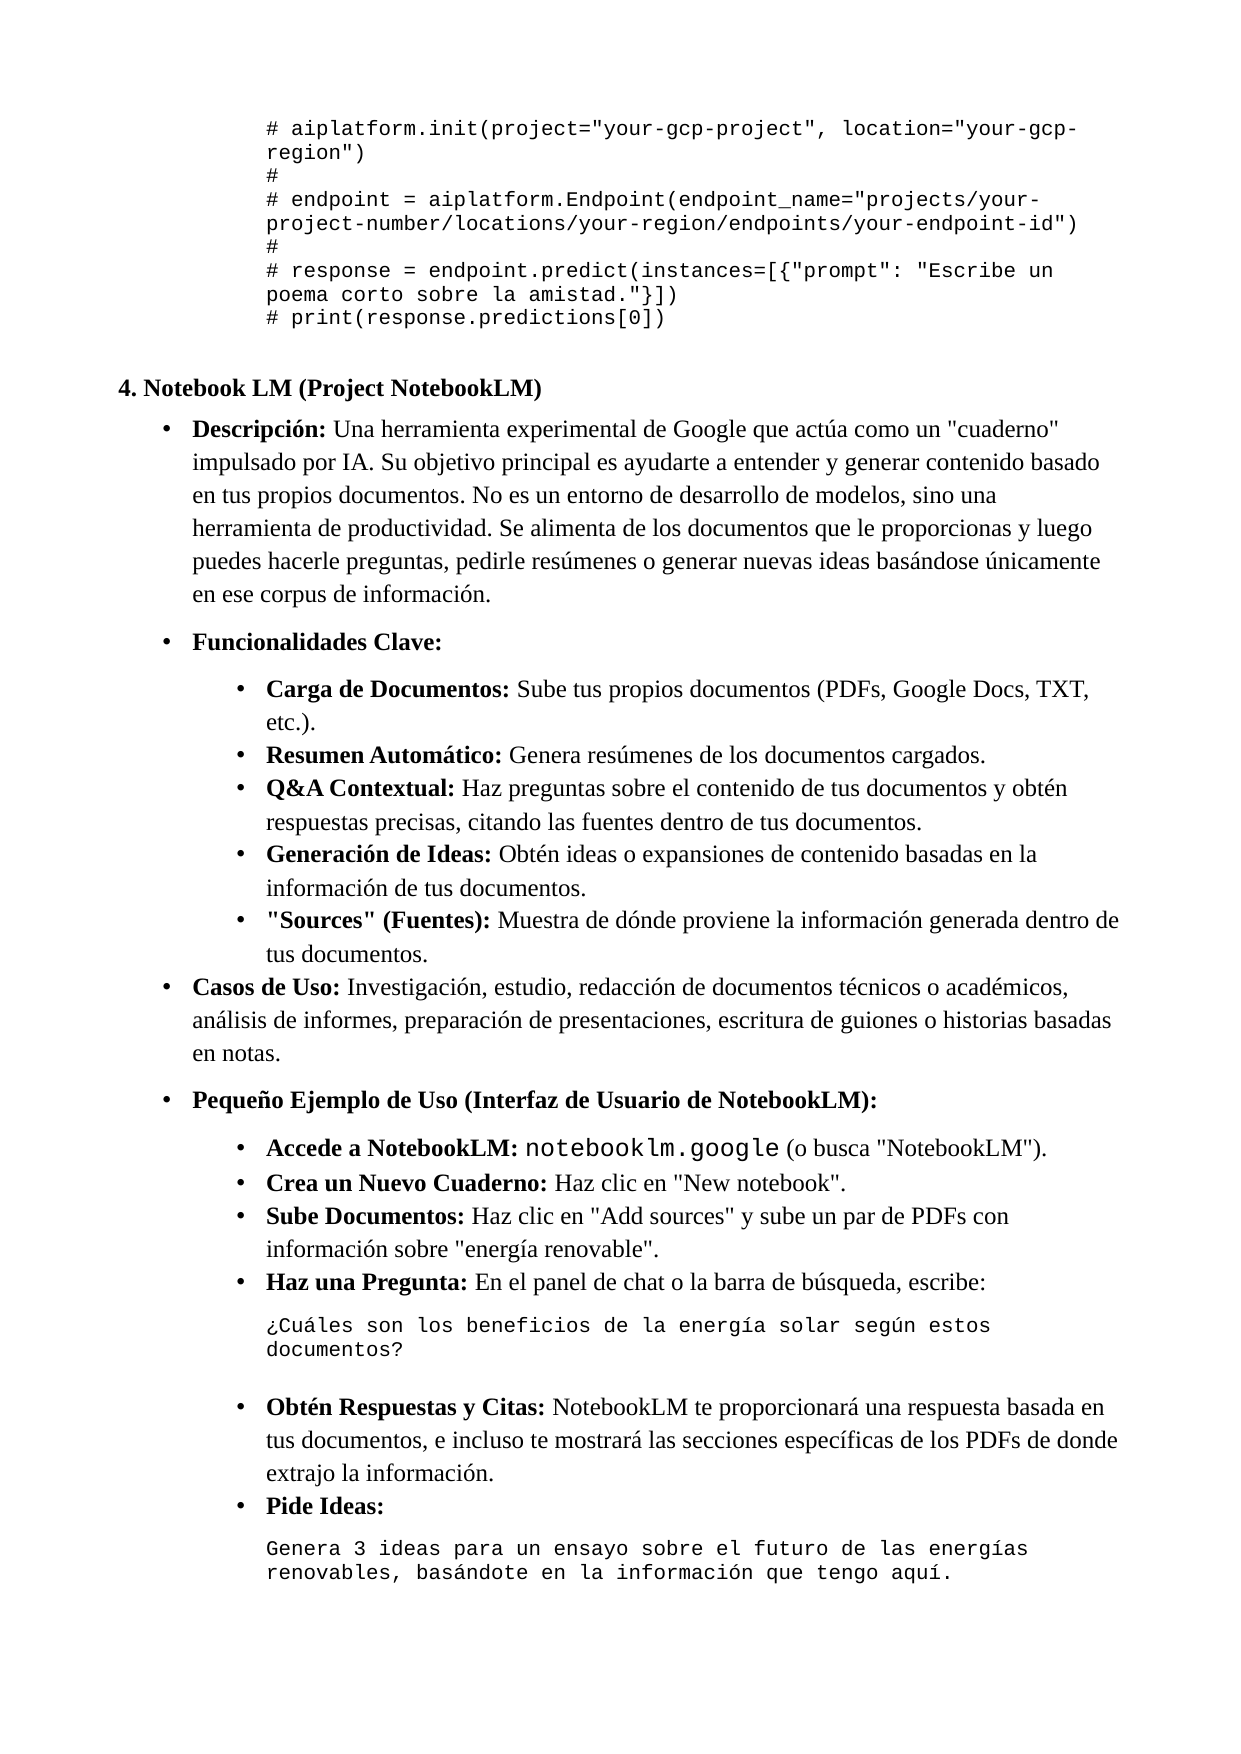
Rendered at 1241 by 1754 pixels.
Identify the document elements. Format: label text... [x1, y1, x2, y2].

list Haz una Pregunta: En el panel de chat o la barra de búsqueda, escribe: [236, 1267, 1122, 1296]
list ¿Cuáles son los beneficios de la energía solar según estos documentos? [236, 1315, 1122, 1362]
list Funcionalidades Clave: [162, 627, 1122, 656]
list Sube Documentos: Haz clic en "Add sources" y sube un par de PDFs con información sobre "energía renovable". [236, 1201, 1122, 1263]
list Pide Ideas: [236, 1491, 1122, 1519]
list Resumen Automático: Genera resúmenes de los documentos cargados. [236, 741, 1122, 769]
list Carga de Documentos: Sube tus propios documentos (PDFs, Google Docs, TXT, etc.). [236, 674, 1122, 736]
list # endpoint = aiplatform.Endpoint(endpoint_name="projects/your-project-number/locations/your-region/endpoints/your-endpoint-id") [236, 189, 1122, 236]
list Accede a NotebookLM: notebooklm.google (o busca "NotebookLM"). [236, 1133, 1122, 1164]
list # [236, 236, 1122, 260]
list Pequeño Ejemplo de Uso (Interfaz de Usuario de NotebookLM): [162, 1085, 1122, 1114]
list # [236, 165, 1122, 189]
list Casos de Uso: Investigación, estudio, redacción de documentos técnicos o académicos, análisis de informes, preparación de presentaciones, escritura de guiones o historias basadas en notas. [162, 972, 1122, 1066]
list # response = endpoint.predict(instances=[{"prompt": "Escribe un poema corto sobre la amistad."}]) [236, 260, 1122, 307]
list Crea un Nuevo Cuaderno: Haz clic en "New notebook". [236, 1168, 1122, 1197]
list # aiplatform.init(project="your-gcp-project", location="your-gcp-region") [236, 118, 1122, 165]
list Obtén Respuestas y Citas: NotebookLM te proporcionará una respuesta basada en tus documentos, e incluso te mostrará las secciones específicas de los PDFs de donde extrajo la información. [236, 1392, 1122, 1487]
list # print(response.predictions[0]) [236, 307, 1122, 331]
list Generación de Ideas: Obtén ideas o expansiones de contenido basadas en la información de tus documentos. [236, 839, 1122, 901]
list Q&A Contextual: Haz preguntas sobre el contenido de tus documentos y obtén respuestas precisas, citando las fuentes dentro de tus documentos. [236, 773, 1122, 835]
list Genera 3 ideas para un ensayo sobre el futuro de las energías renovables, basándote en la información que tengo aquí. [236, 1538, 1122, 1586]
list Descripción: Una herramienta experimental de Google que actúa como un "cuaderno" impulsado por IA. Su objetivo principal es ayudarte a entender y generar contenido basado en tus propios documentos. No es un entorno de desarrollo de modelos, sino una herramienta de productividad. Se alimenta de los documentos que le proporcionas y luego puedes hacerle preguntas, pedirle resúmenes o generar nuevas ideas basándose únicamente en ese corpus de información. [162, 414, 1122, 608]
list "Sources" (Fuentes): Muestra de dónde proviene la información generada dentro de tus documentos. [236, 906, 1122, 967]
subtitle 4. Notebook LM (Project NotebookLM) [118, 373, 1122, 402]
